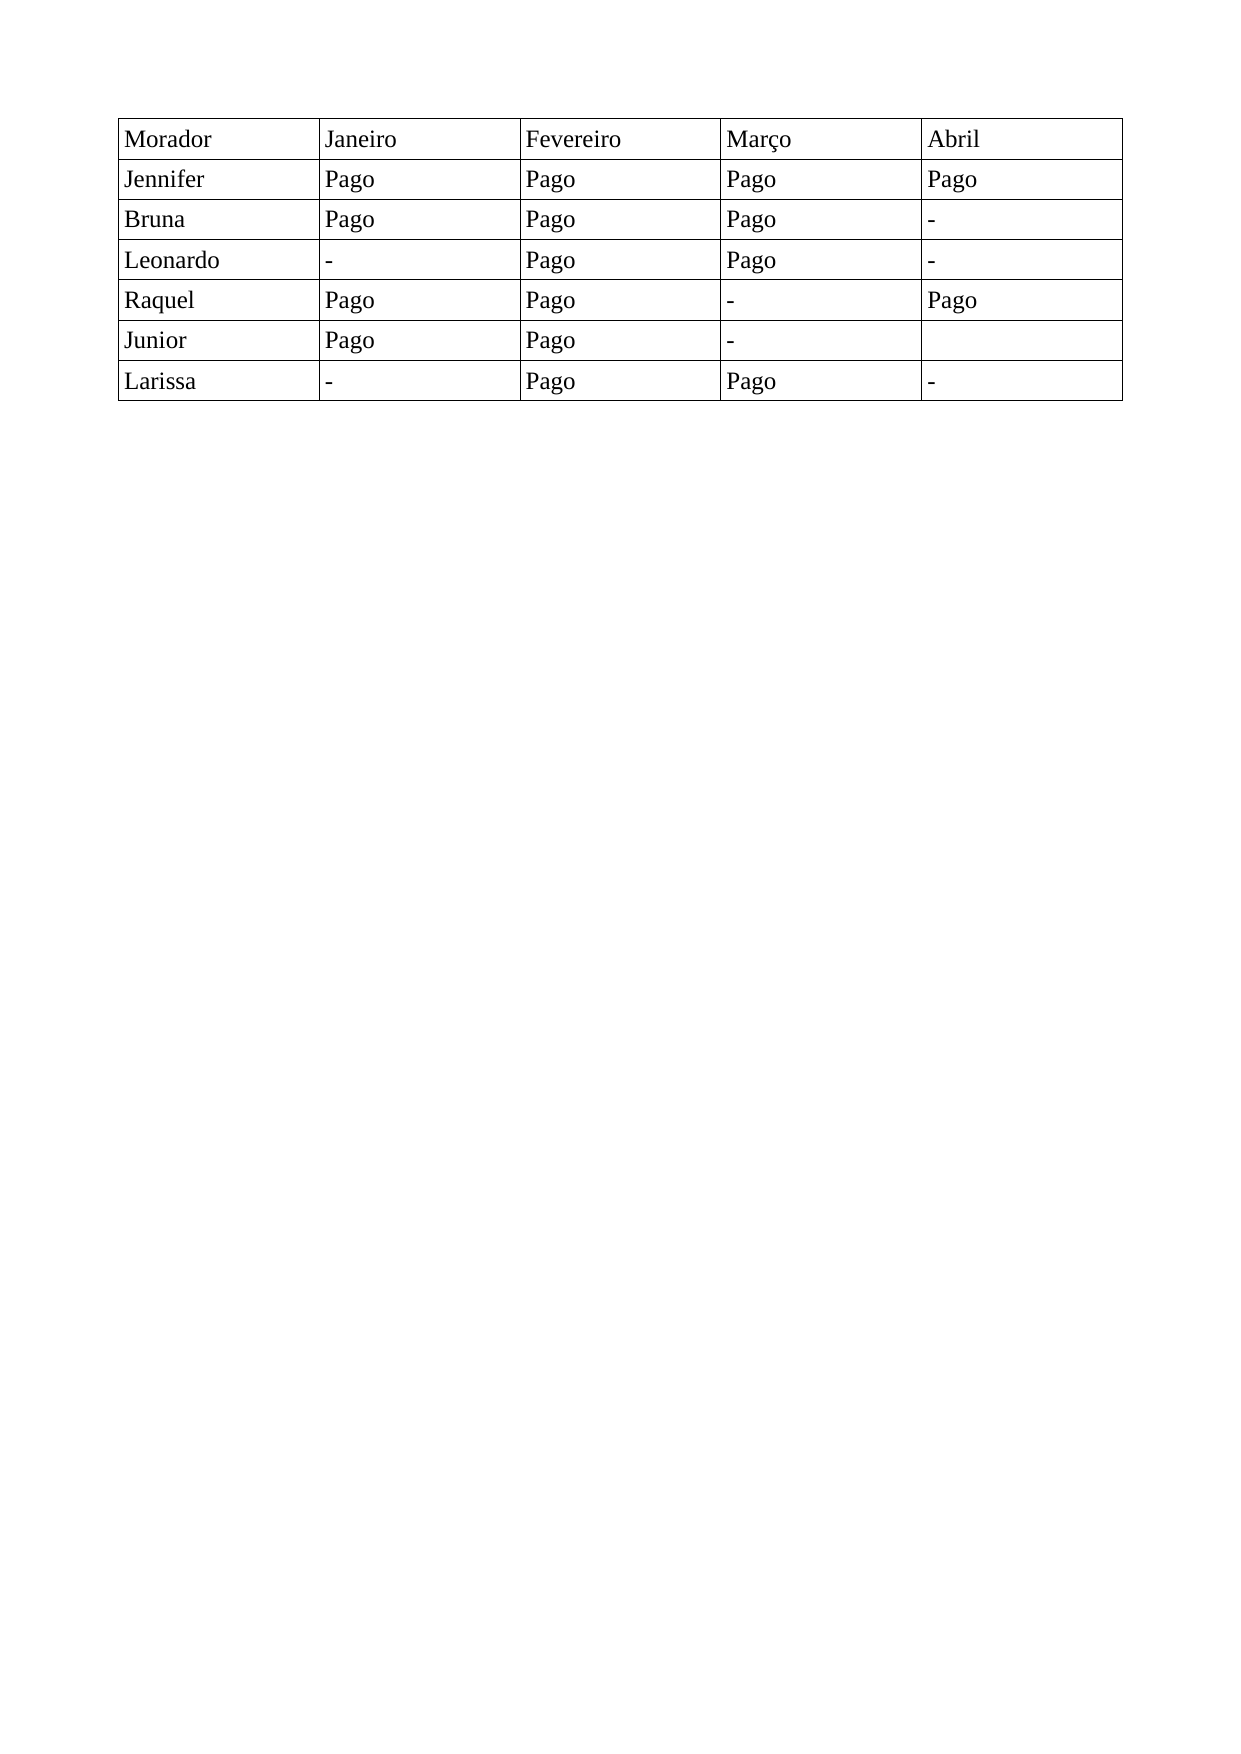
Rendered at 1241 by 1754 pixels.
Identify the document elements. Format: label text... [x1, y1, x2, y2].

table_cell Bruna [119, 200, 319, 239]
table_cell Pago [922, 280, 1122, 320]
table_header Março [721, 119, 921, 158]
table_header Abril [922, 119, 1122, 158]
table_cell - [721, 321, 921, 360]
table_cell Larissa [119, 361, 319, 400]
table_cell Pago [521, 160, 720, 199]
table_cell Pago [320, 200, 520, 239]
table_cell Pago [922, 160, 1122, 199]
table_cell Pago [521, 240, 720, 279]
table_cell Pago [721, 361, 921, 400]
table_cell Junior [119, 321, 319, 360]
table_cell Pago [521, 361, 720, 400]
table_cell - [320, 361, 520, 400]
table_cell - [922, 240, 1122, 279]
table_header Janeiro [320, 119, 520, 158]
table_cell - [922, 361, 1122, 400]
table_cell Raquel [119, 280, 319, 320]
table_cell Pago [721, 240, 921, 279]
table_cell Pago [320, 280, 520, 320]
table_cell Pago [521, 280, 720, 320]
table_cell Jennifer [119, 160, 319, 199]
table_cell Pago [721, 200, 921, 239]
table_cell [922, 321, 1122, 360]
table_cell - [922, 200, 1122, 239]
table_cell Pago [320, 321, 520, 360]
table_cell - [721, 280, 921, 320]
table_cell Pago [721, 160, 921, 199]
table_cell Leonardo [119, 240, 319, 279]
table_cell Pago [320, 160, 520, 199]
table_cell Pago [521, 321, 720, 360]
table_cell - [320, 240, 520, 279]
table_header Morador [119, 119, 319, 158]
table_header Fevereiro [521, 119, 720, 158]
table_cell Pago [521, 200, 720, 239]
